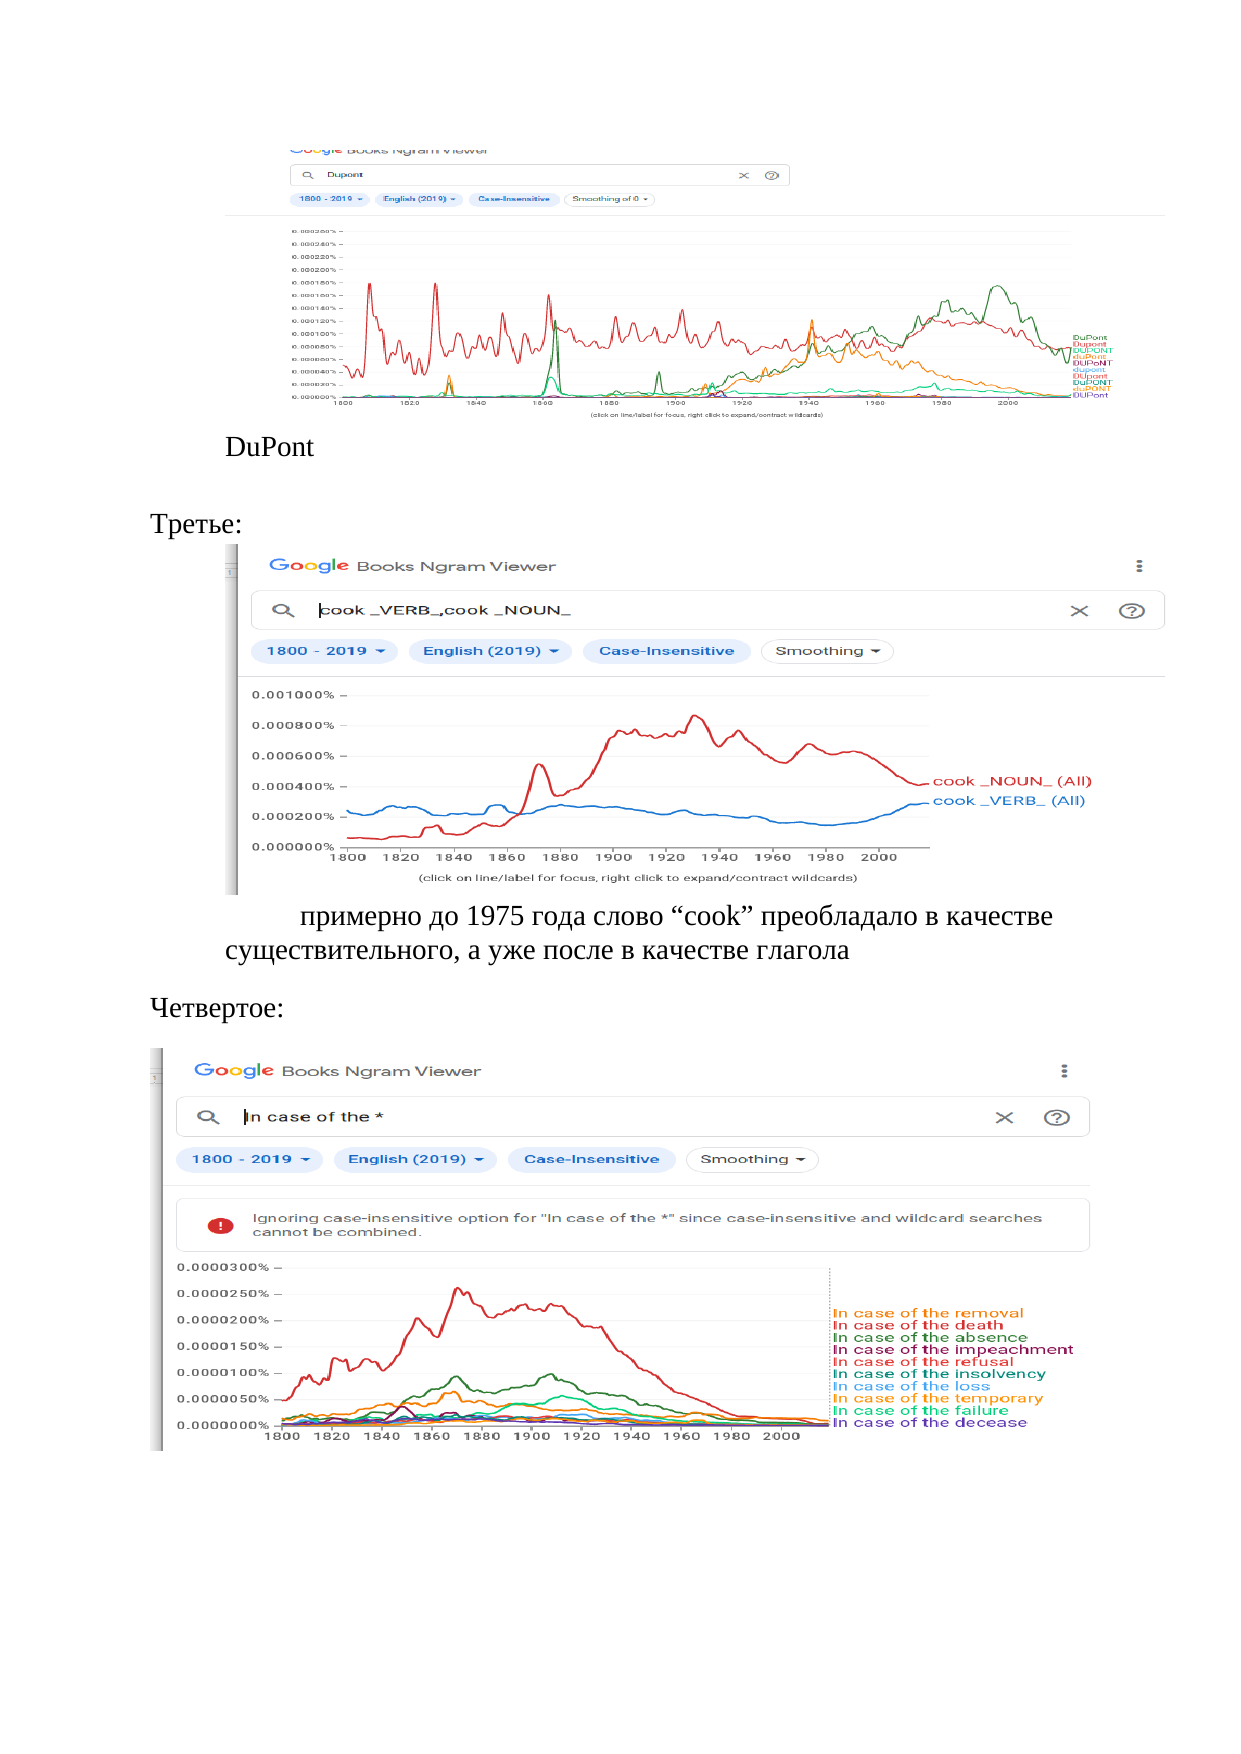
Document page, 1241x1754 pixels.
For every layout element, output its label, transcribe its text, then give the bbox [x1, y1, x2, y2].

text Третье: [150, 506, 1090, 539]
text DuPont [225, 429, 1090, 462]
text примерно до 1975 года слово “cook” преобладало в качестве существительного, а уже после в качестве глагола [225, 898, 1090, 965]
picture [225, 544, 1166, 895]
text Четвертое: [150, 990, 1090, 1024]
picture [150, 1048, 1091, 1451]
picture [225, 150, 1166, 425]
